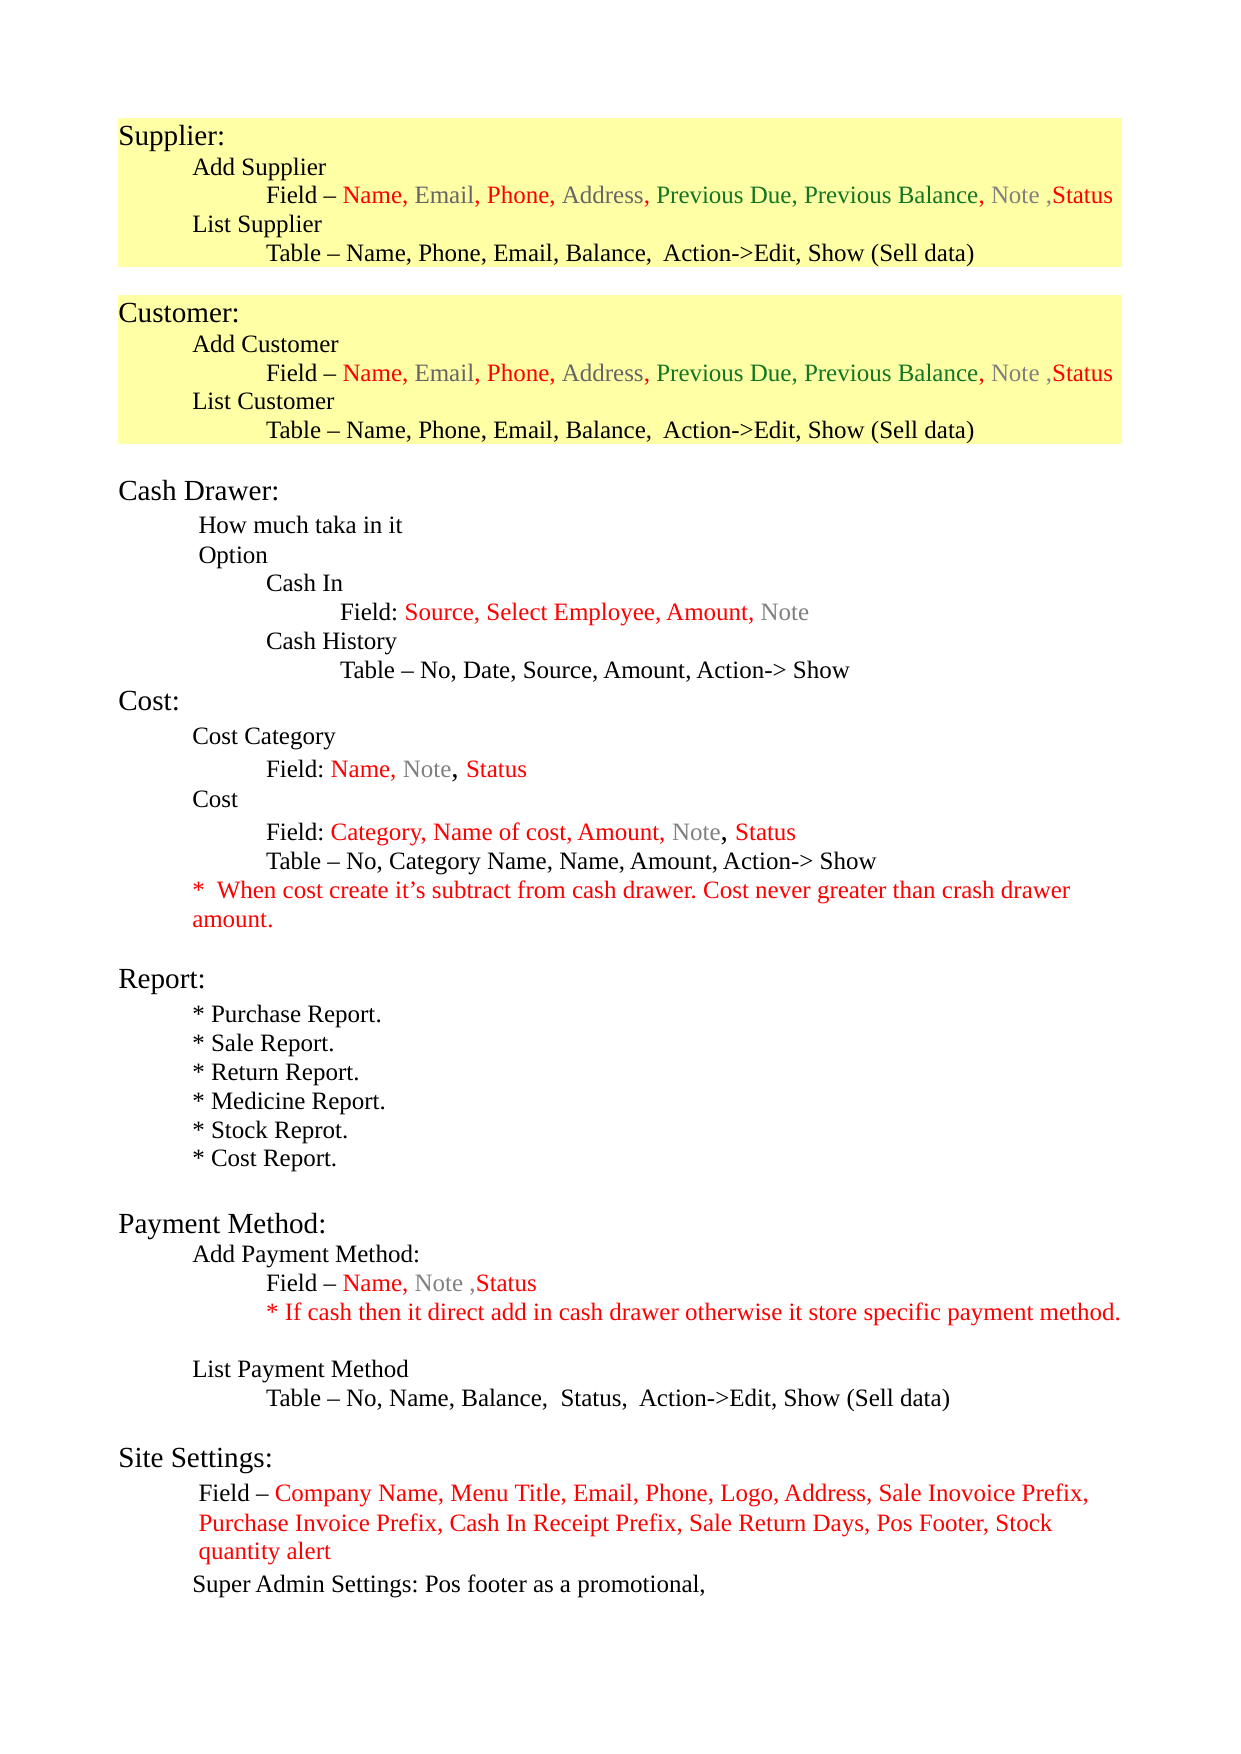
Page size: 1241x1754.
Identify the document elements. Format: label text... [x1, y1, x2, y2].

text Add Payment Method: [118, 1239, 1122, 1268]
text Supplier: [118, 118, 1122, 152]
text * Purchase Report. * Sale Report. [118, 995, 1122, 1057]
text Add Supplier [118, 152, 1122, 180]
text Table – Name, Phone, Email, Balance, Action->Edit, Show (Sell data) [118, 238, 1122, 267]
text Field – Name, Email, Phone, Address, Previous Due, Previous Balance, Note ,Status List Customer [118, 358, 1122, 415]
text Table – Name, Phone, Email, Balance, Action->Edit, Show (Sell data) [118, 415, 1122, 444]
text Field – Company Name, Menu Title, Email, Phone, Logo, Address, Sale Inovoice Prefix, Purchase Invoice Prefix, Cash In Receipt Prefix, Sale Return Days, Pos Footer, Stock quantity alert [118, 1474, 1122, 1565]
text Report: [118, 961, 1122, 995]
text Table – No, Date, Source, Amount, Action-> Show [118, 655, 1122, 683]
text Field: Name, Note, Status [118, 751, 1122, 784]
text Cash Drawer: How much taka in it [118, 473, 1122, 540]
text Customer: [118, 295, 1122, 329]
text Super Admin Settings: Pos footer as a promotional, [118, 1565, 1122, 1599]
text Table – No, Name, Balance, Status, Action->Edit, Show (Sell data) [118, 1383, 1122, 1412]
text Field – Name, Note ,Status [118, 1268, 1122, 1297]
text Field: Source, Select Employee, Amount, Note [118, 597, 1122, 626]
text Cost: Cost Category [118, 683, 1122, 751]
text * If cash then it direct add in cash drawer otherwise it store specific payment method. List Payment Method [118, 1297, 1122, 1383]
text Site Settings: [118, 1441, 1122, 1474]
text Field – Name, Email, Phone, Address, Previous Due, Previous Balance, Note ,Status List Supplier [118, 180, 1122, 238]
text * Return Report. * Medicine Report. * Stock Reprot. * Cost Report. [118, 1057, 1122, 1172]
text * When cost create it’s subtract from cash drawer. Cost never greater than crash drawer amount. [118, 875, 1122, 961]
text Table – No, Category Name, Name, Amount, Action-> Show [118, 846, 1122, 875]
text Cost Field: Category, Name of cost, Amount, Note, Status [118, 784, 1122, 846]
text Add Customer [118, 329, 1122, 358]
text Cash In [118, 568, 1122, 597]
text Cash History [118, 626, 1122, 655]
text Option [118, 540, 1122, 568]
text Payment Method: [118, 1172, 1122, 1239]
